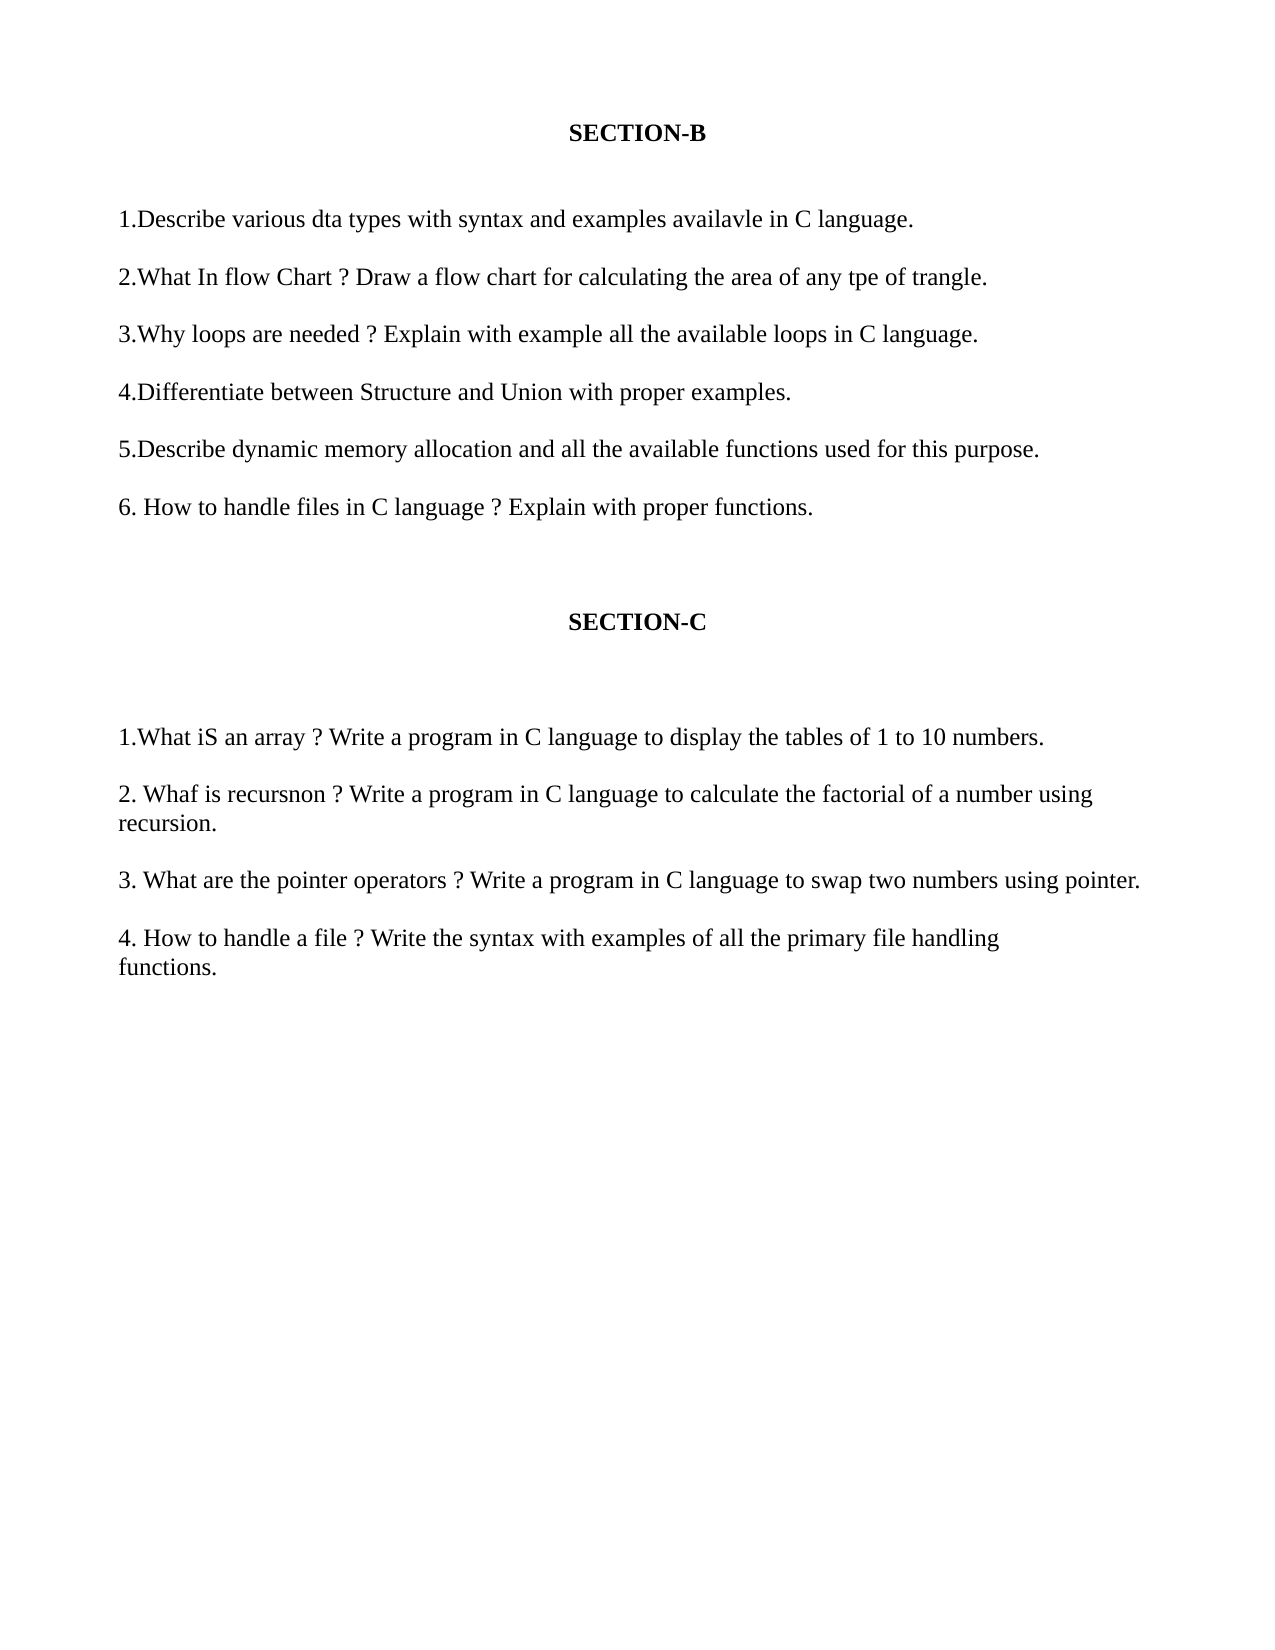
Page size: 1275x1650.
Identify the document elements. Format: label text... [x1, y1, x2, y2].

text functions. [118, 952, 1157, 981]
text 4. How to handle a file ? Write the syntax with examples of all the primary file handling [118, 923, 1157, 952]
text 3.Why loops are needed ? Explain with example all the available loops in C language. [118, 319, 1157, 348]
text 2. Whaf is recursnon ? Write a program in C language to calculate the factorial of a number using recursion. [118, 779, 1157, 837]
text 1.What iS an array ? Write a program in C language to display the tables of 1 to 10 numbers. [118, 722, 1157, 751]
text 6. How to handle files in C language ? Explain with proper functions. [118, 492, 1157, 521]
text 4.Differentiate between Structure and Union with proper examples. [118, 377, 1157, 406]
text 2.What In flow Chart ? Draw a flow chart for calculating the area of any tpe of trangle. [118, 262, 1157, 291]
text SECTION-B [118, 118, 1157, 147]
text SECTION-C [118, 607, 1157, 636]
text 1.Describe various dta types with syntax and examples availavle in C language. [118, 204, 1157, 233]
text 5.Describe dynamic memory allocation and all the available functions used for this purpose. [118, 434, 1157, 463]
text 3. What are the pointer operators ? Write a program in C language to swap two numbers using pointer. [118, 866, 1157, 894]
